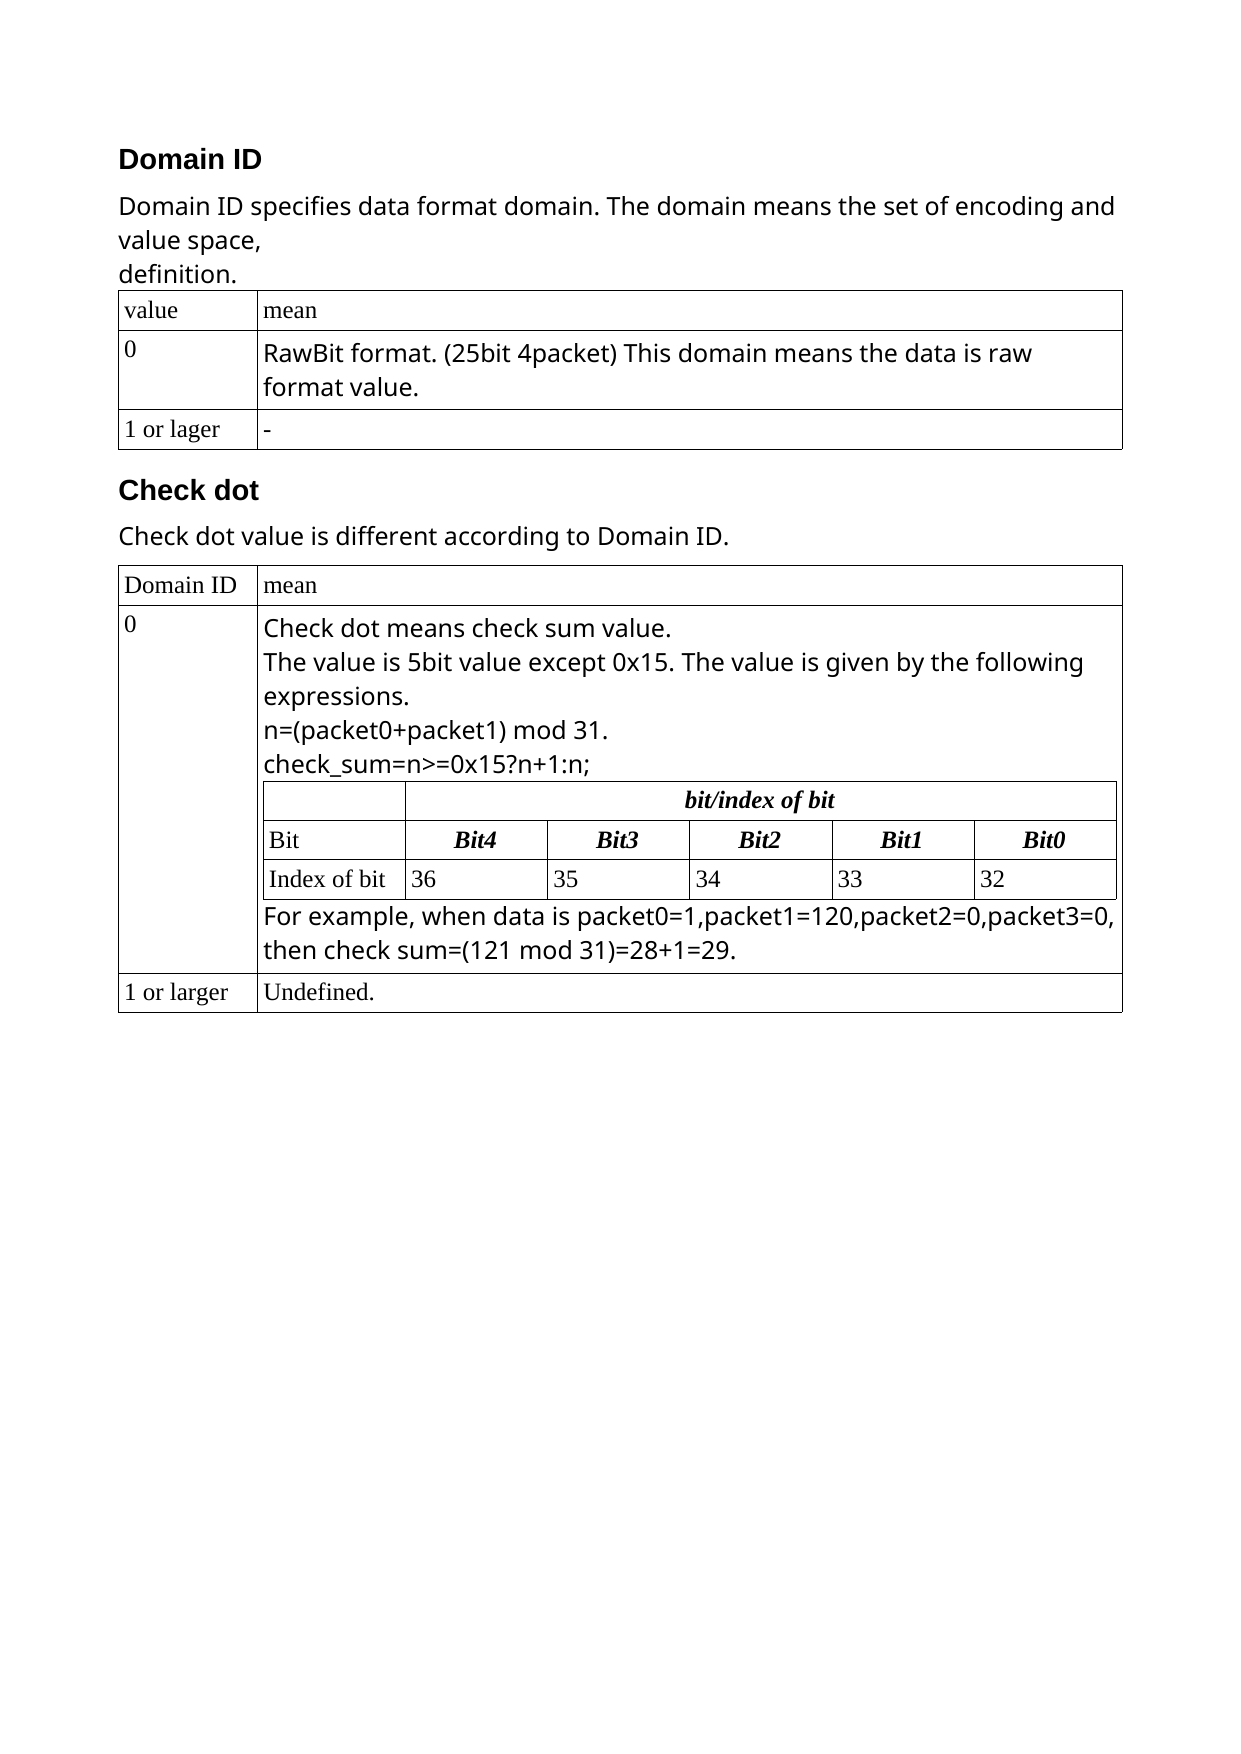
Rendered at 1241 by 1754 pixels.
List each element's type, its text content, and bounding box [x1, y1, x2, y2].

subtitle Check dot [118, 474, 1122, 506]
table_cell - [258, 410, 1122, 449]
table_cell Bit4 [406, 821, 547, 859]
table_header bit/index of bit [406, 782, 1116, 820]
table_cell Check dot means check sum value. The value is 5bit value except 0x15. The value is given by the following expressions. n=(packet0+packet1) mod 31. check_sum=n>=0x15?n+1:n; For example, when data is packet0=1,packet1=120,packet2=0,packet3=0, then check sum=(121 mod 31)=28+1=29. [258, 606, 1122, 973]
table_cell 33 [833, 860, 974, 899]
table_cell Bit [264, 821, 405, 859]
table_cell Bit3 [548, 821, 689, 859]
table_cell Undefined. [258, 974, 1122, 1012]
table_header value [119, 291, 257, 330]
table_cell Bit1 [833, 821, 974, 859]
table_header mean [258, 566, 1122, 605]
table_cell 0 [119, 331, 257, 409]
table_cell Bit2 [690, 821, 832, 859]
table_cell Index of bit [264, 860, 405, 899]
table_header Domain ID [119, 566, 257, 605]
table_header [264, 782, 405, 820]
text definition. [118, 256, 1122, 290]
subtitle Domain ID [118, 143, 1122, 176]
table_cell 1 or lager [119, 410, 257, 449]
text Domain ID specifies data format domain. The domain means the set of encoding and value space, [118, 188, 1122, 256]
table_cell 34 [690, 860, 832, 899]
text Check dot value is different according to Domain ID. [118, 519, 1122, 553]
table_cell Bit0 [975, 821, 1116, 859]
table_cell 35 [548, 860, 689, 899]
table_cell 32 [975, 860, 1116, 899]
table_header mean [258, 291, 1122, 330]
table_cell 1 or larger [119, 974, 257, 1012]
table_cell 36 [406, 860, 547, 899]
table_cell RawBit format. (25bit 4packet) This domain means the data is raw format value. [258, 331, 1122, 409]
table_cell 0 [119, 606, 257, 973]
